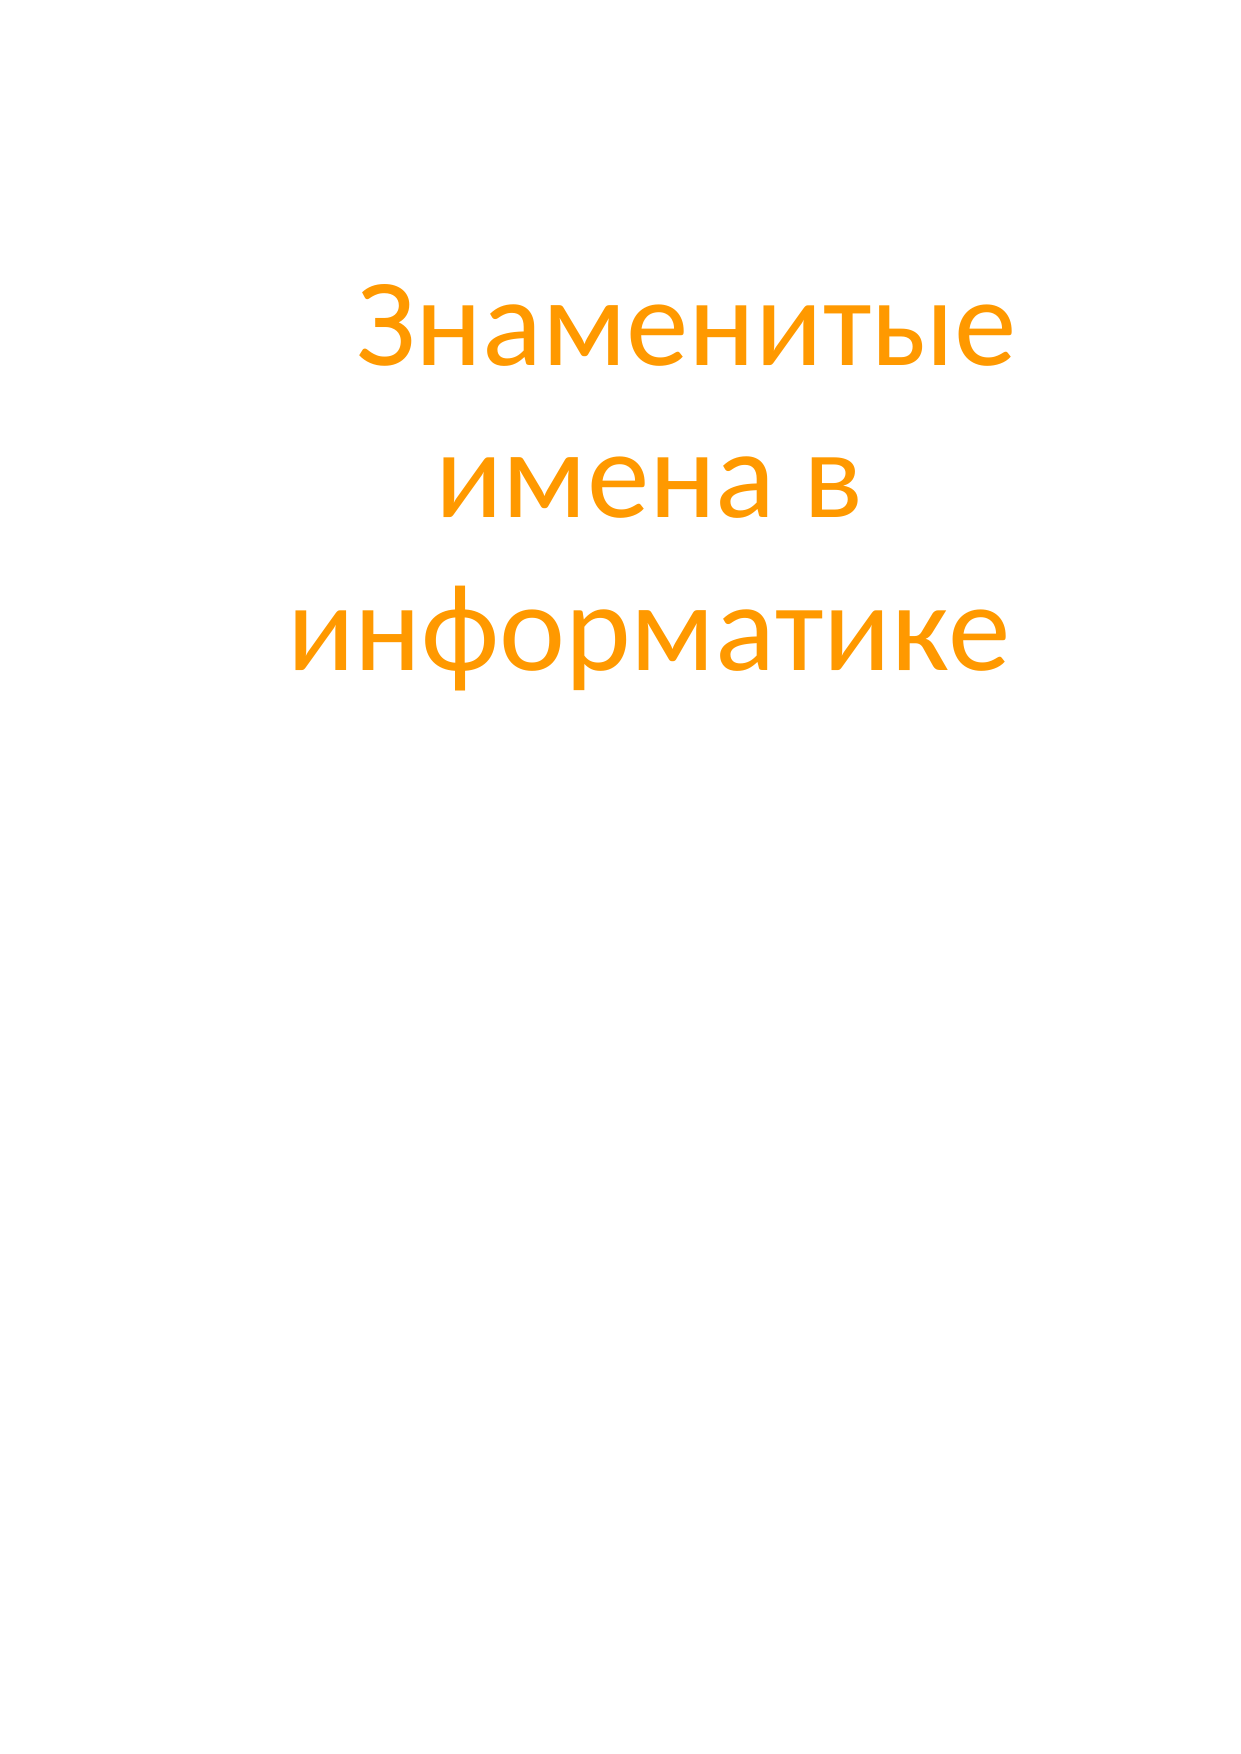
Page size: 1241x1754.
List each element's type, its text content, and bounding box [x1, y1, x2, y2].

list Знаменитые имена в информатике [177, 243, 1122, 701]
